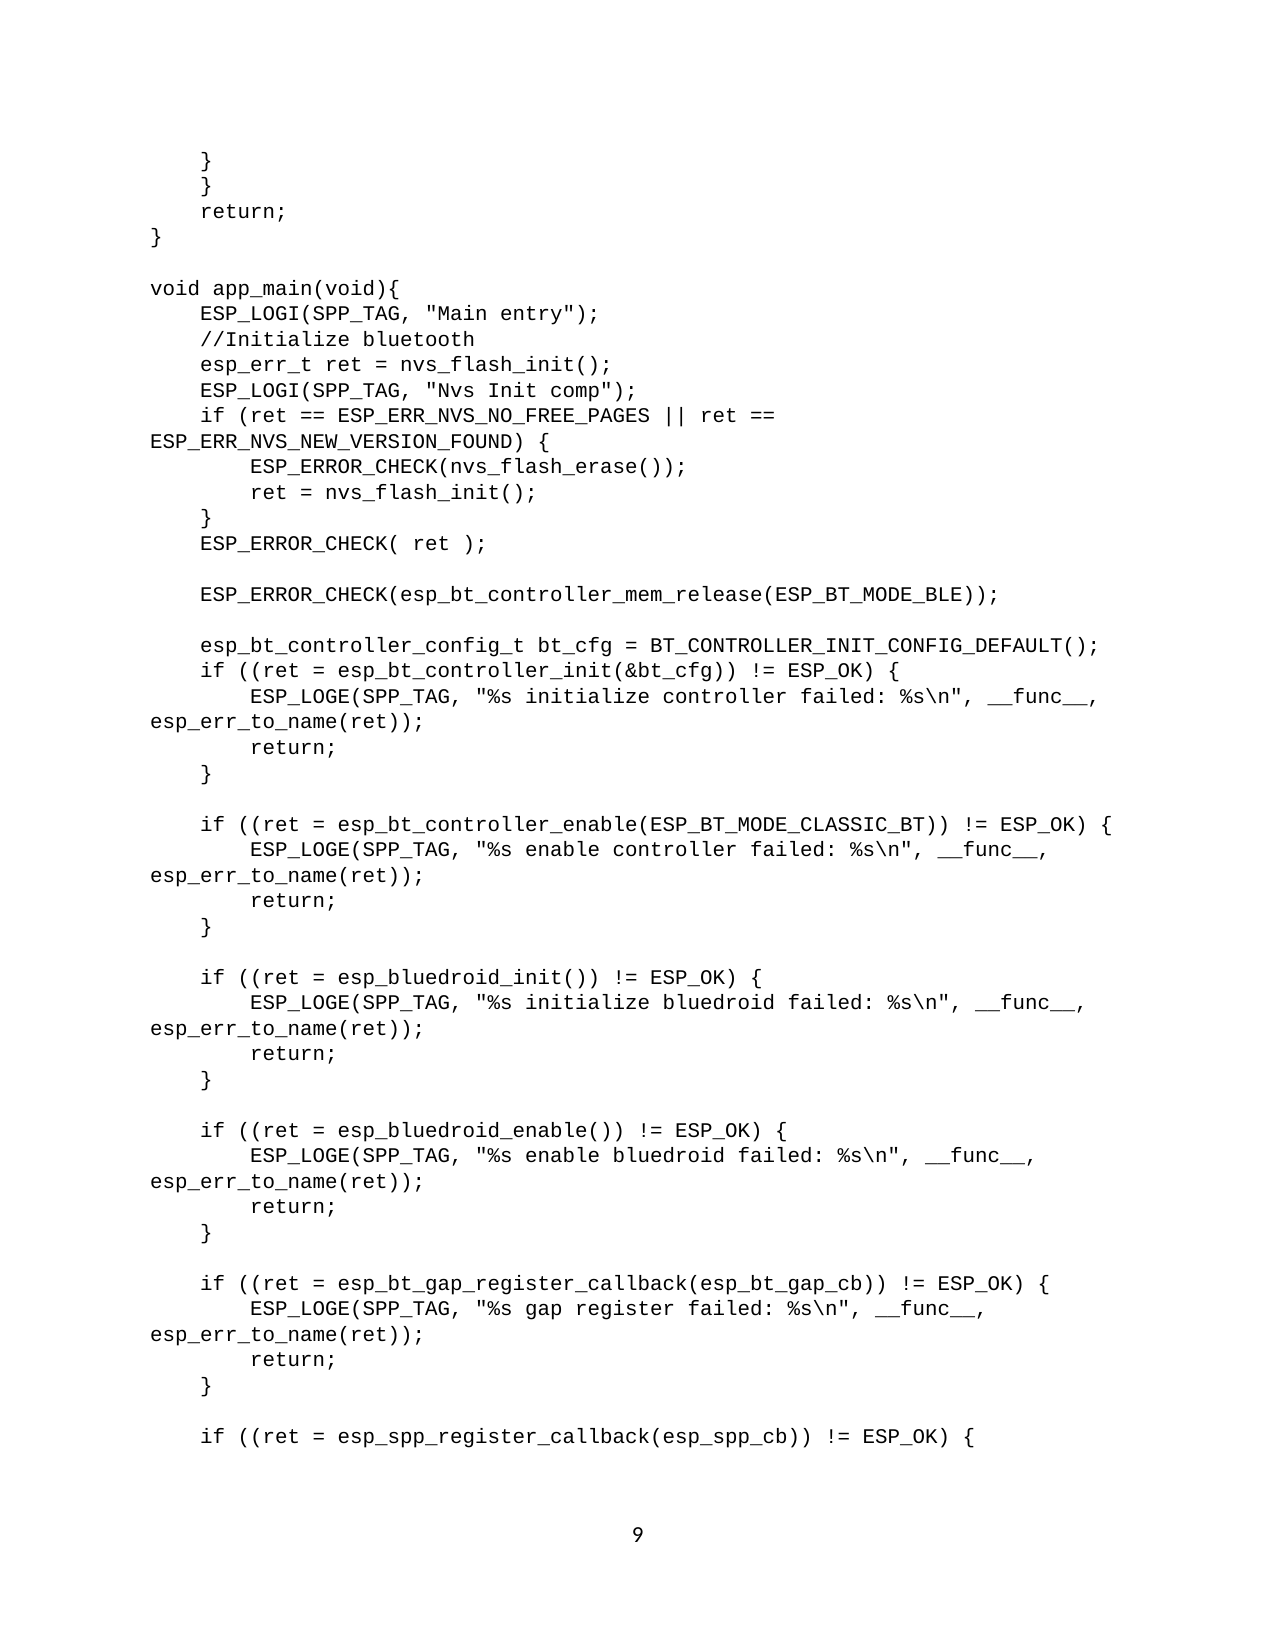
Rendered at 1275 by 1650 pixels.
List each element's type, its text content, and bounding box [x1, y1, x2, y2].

text ESP_ERROR_CHECK( ret ); [150, 533, 1125, 556]
text if ((ret = esp_spp_register_callback(esp_spp_cb)) != ESP_OK) { [150, 1426, 1125, 1450]
text return; [150, 201, 1125, 225]
text return; [150, 737, 1125, 761]
text } [150, 227, 1125, 250]
text esp_bt_controller_config_t bt_cfg = BT_CONTROLLER_INIT_CONFIG_DEFAULT(); [150, 635, 1125, 658]
text if ((ret = esp_bt_controller_init(&bt_cfg)) != ESP_OK) { [150, 660, 1125, 684]
text if ((ret = esp_bt_gap_register_callback(esp_bt_gap_cb)) != ESP_OK) { [150, 1273, 1125, 1297]
text ESP_LOGE(SPP_TAG, "%s gap register failed: %s\n", __func__, esp_err_to_name(ret)); [150, 1298, 1125, 1348]
text ESP_LOGE(SPP_TAG, "%s enable controller failed: %s\n", __func__, esp_err_to_name(ret)); [150, 839, 1125, 888]
text esp_err_t ret = nvs_flash_init(); [150, 354, 1125, 378]
text } [150, 176, 1125, 199]
text } [150, 150, 1125, 174]
text if (ret == ESP_ERR_NVS_NO_FREE_PAGES || ret == ESP_ERR_NVS_NEW_VERSION_FOUND) { [150, 405, 1125, 454]
text return; [150, 890, 1125, 914]
text if ((ret = esp_bt_controller_enable(ESP_BT_MODE_CLASSIC_BT)) != ESP_OK) { [150, 813, 1125, 837]
text ESP_LOGE(SPP_TAG, "%s initialize controller failed: %s\n", __func__, esp_err_to_name(ret)); [150, 686, 1125, 735]
text } [150, 1222, 1125, 1246]
text ESP_LOGE(SPP_TAG, "%s enable bluedroid failed: %s\n", __func__, esp_err_to_name(ret)); [150, 1145, 1125, 1194]
text ret = nvs_flash_init(); [150, 482, 1125, 505]
text } [150, 916, 1125, 939]
text return; [150, 1196, 1125, 1220]
text } [150, 507, 1125, 531]
text ESP_ERROR_CHECK(esp_bt_controller_mem_release(ESP_BT_MODE_BLE)); [150, 584, 1125, 607]
text } [150, 1375, 1125, 1399]
text if ((ret = esp_bluedroid_enable()) != ESP_OK) { [150, 1120, 1125, 1143]
text if ((ret = esp_bluedroid_init()) != ESP_OK) { [150, 967, 1125, 990]
text } [150, 762, 1125, 786]
text return; [150, 1349, 1125, 1373]
text ESP_LOGE(SPP_TAG, "%s initialize bluedroid failed: %s\n", __func__, esp_err_to_name(ret)); [150, 992, 1125, 1041]
text ESP_ERROR_CHECK(nvs_flash_erase()); [150, 456, 1125, 480]
text return; [150, 1043, 1125, 1067]
text void app_main(void){ [150, 278, 1125, 301]
text } [150, 1069, 1125, 1092]
text ESP_LOGI(SPP_TAG, "Nvs Init comp"); [150, 380, 1125, 403]
text ESP_LOGI(SPP_TAG, "Main entry"); [150, 303, 1125, 327]
text //Initialize bluetooth [150, 329, 1125, 352]
